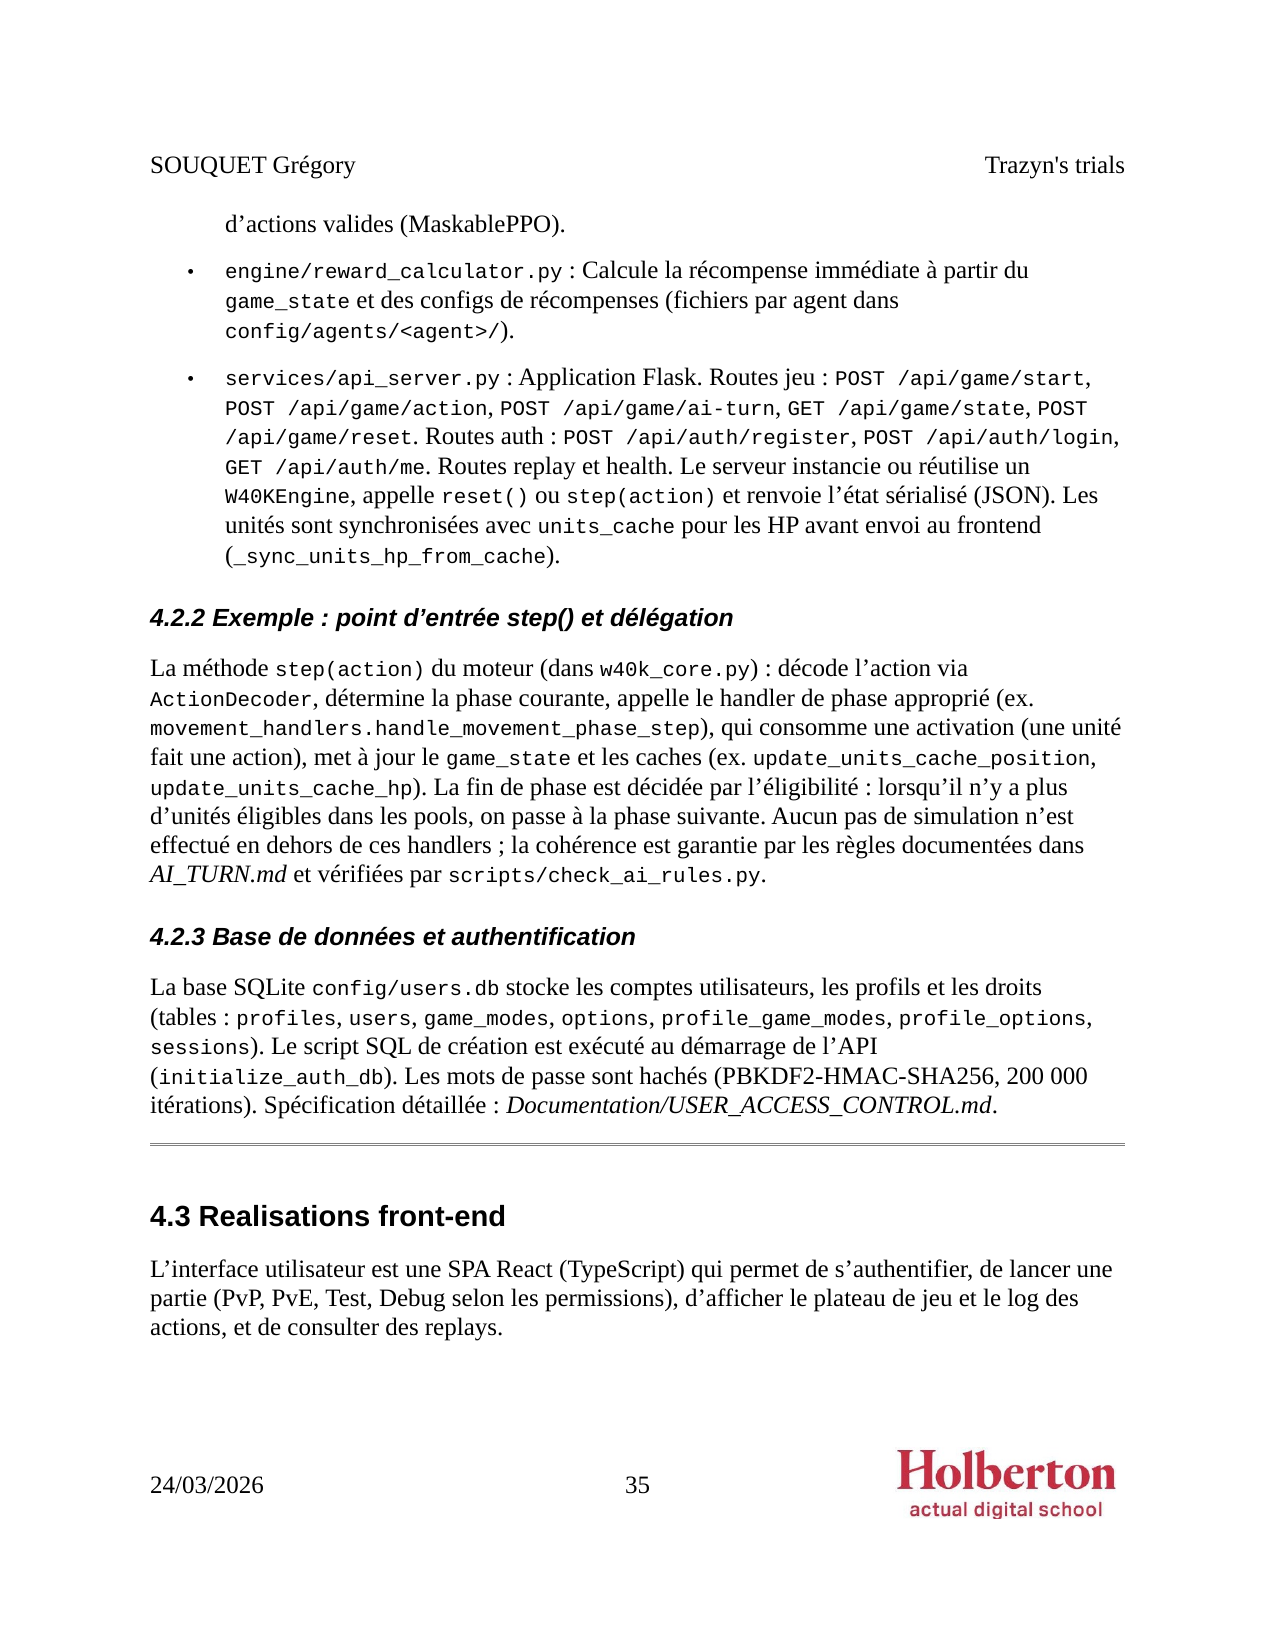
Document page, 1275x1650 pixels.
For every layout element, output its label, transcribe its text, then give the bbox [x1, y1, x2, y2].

text La méthode step(action) du moteur (dans w40k_core.py) : décode l’action via ActionDecoder, détermine la phase courante, appelle le handler de phase approprié (ex. movement_handlers.handle_movement_phase_step), qui consomme une activation (une unité fait une action), met à jour le game_state et les caches (ex. update_units_cache_position, update_units_cache_hp). La fin de phase est décidée par l’éligibilité : lorsqu’il n’y a plus d’unités éligibles dans les pools, on passe à la phase suivante. Aucun pas de simulation n’est effectué en dehors de ces handlers ; la cohérence est garantie par les règles documentées dans AI_TURN.md et vérifiées par scripts/check_ai_rules.py. [150, 653, 1125, 888]
list d’actions valides (MaskablePPO). [187, 209, 1125, 238]
text La base SQLite config/users.db stocke les comptes utilisateurs, les profils et les droits (tables : profiles, users, game_modes, options, profile_game_modes, profile_options, sessions). Le script SQL de création est exécuté au démarrage de l’API (initialize_auth_db). Les mots de passe sont hachés (PBKDF2-HMAC-SHA256, 200 000 itérations). Spécification détaillée : Documentation/USER_ACCESS_CONTROL.md. [150, 972, 1125, 1119]
picture [886, 1447, 1117, 1519]
subtitle 4.2.3 Base de données et authentification [150, 922, 1125, 951]
text L’interface utilisateur est une SPA React (TypeScript) qui permet de s’authentifier, de lancer une partie (PvP, PvE, Test, Debug selon les permissions), d’afficher le plateau de jeu et le log des actions, et de consulter des replays. [150, 1254, 1125, 1341]
subtitle 4.3 Realisations front-end [150, 1199, 1125, 1233]
subtitle 4.2.2 Exemple : point d’entrée step() et délégation [150, 603, 1125, 632]
list engine/reward_calculator.py : Calcule la récompense immédiate à partir du game_state et des configs de récompenses (fichiers par agent dans config/agents/<agent>/). [187, 256, 1125, 344]
list services/api_server.py : Application Flask. Routes jeu : POST /api/game/start, POST /api/game/action, POST /api/game/ai-turn, GET /api/game/state, POST /api/game/reset. Routes auth : POST /api/auth/register, POST /api/auth/login, GET /api/auth/me. Routes replay et health. Le serveur instancie ou réutilise un W40KEngine, appelle reset() ou step(action) et renvoie l’état sérialisé (JSON). Les unités sont synchronisées avec units_cache pour les HP avant envoi au frontend (_sync_units_hp_from_cache). [187, 362, 1125, 569]
